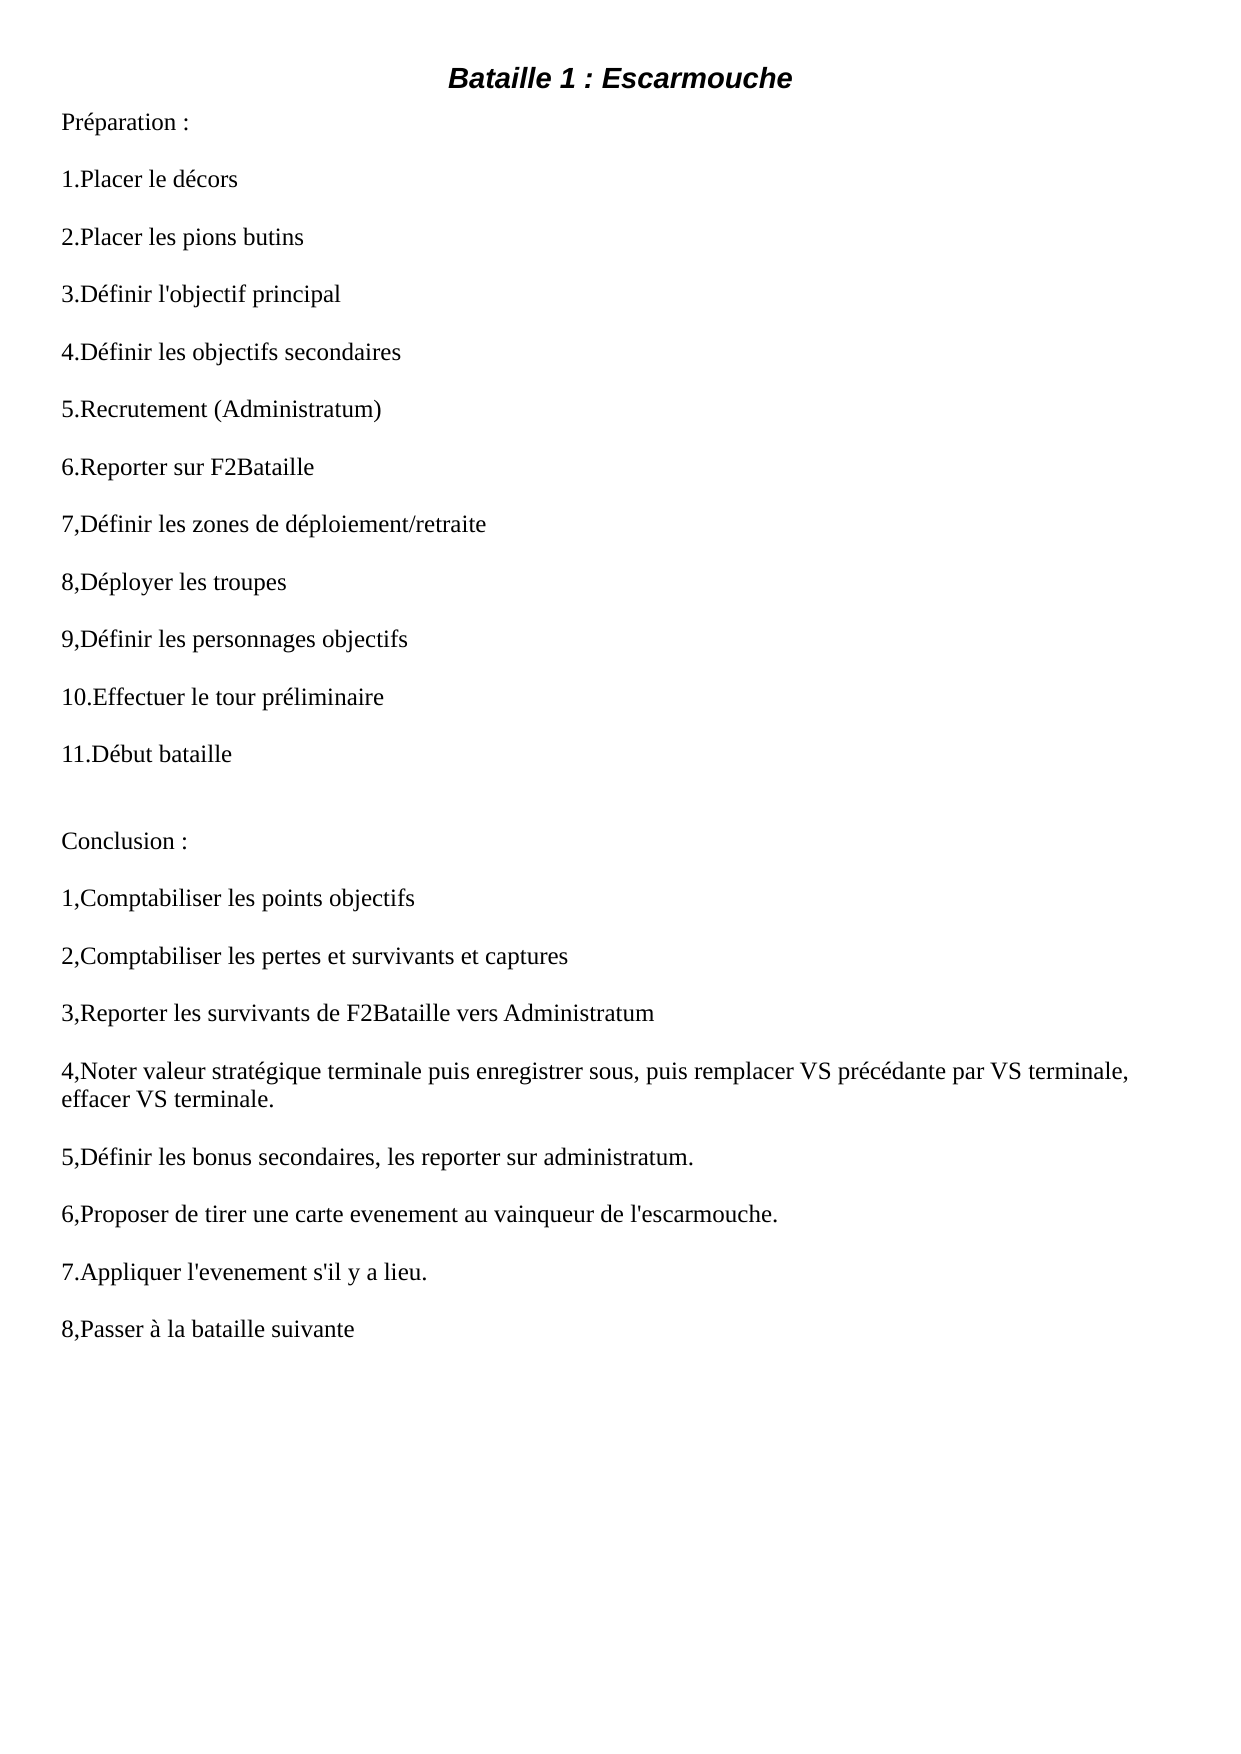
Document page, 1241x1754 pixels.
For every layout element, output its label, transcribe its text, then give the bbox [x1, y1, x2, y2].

text 7.Appliquer l'evenement s'il y a lieu. [61, 1257, 1183, 1286]
text 4,Noter valeur stratégique terminale puis enregistrer sous, puis remplacer VS précédante par VS terminale, effacer VS terminale. [61, 1056, 1183, 1113]
text Préparation : [61, 107, 1183, 136]
text 5,Définir les bonus secondaires, les reporter sur administratum. [61, 1142, 1183, 1171]
text 6,Proposer de tirer une carte evenement au vainqueur de l'escarmouche. [61, 1199, 1183, 1228]
text 1.Placer le décors [61, 164, 1183, 193]
text 3.Définir l'objectif principal [61, 279, 1183, 308]
text 8,Passer à la bataille suivante [61, 1314, 1183, 1343]
text 4.Définir les objectifs secondaires [61, 337, 1183, 366]
text 2,Comptabiliser les pertes et survivants et captures [61, 941, 1183, 969]
text 2.Placer les pions butins [61, 222, 1183, 251]
text 7,Définir les zones de déploiement/retraite [61, 509, 1183, 538]
subtitle Bataille 1 : Escarmouche [61, 61, 1183, 94]
text Conclusion : [61, 826, 1183, 854]
text 3,Reporter les survivants de F2Bataille vers Administratum [61, 998, 1183, 1027]
text 11.Début bataille [61, 739, 1183, 768]
text 5.Recrutement (Administratum) [61, 394, 1183, 423]
text 10.Effectuer le tour préliminaire [61, 682, 1183, 711]
text 1,Comptabiliser les points objectifs [61, 883, 1183, 912]
text 9,Définir les personnages objectifs [61, 624, 1183, 653]
text 6.Reporter sur F2Bataille [61, 452, 1183, 481]
text 8,Déployer les troupes [61, 567, 1183, 596]
